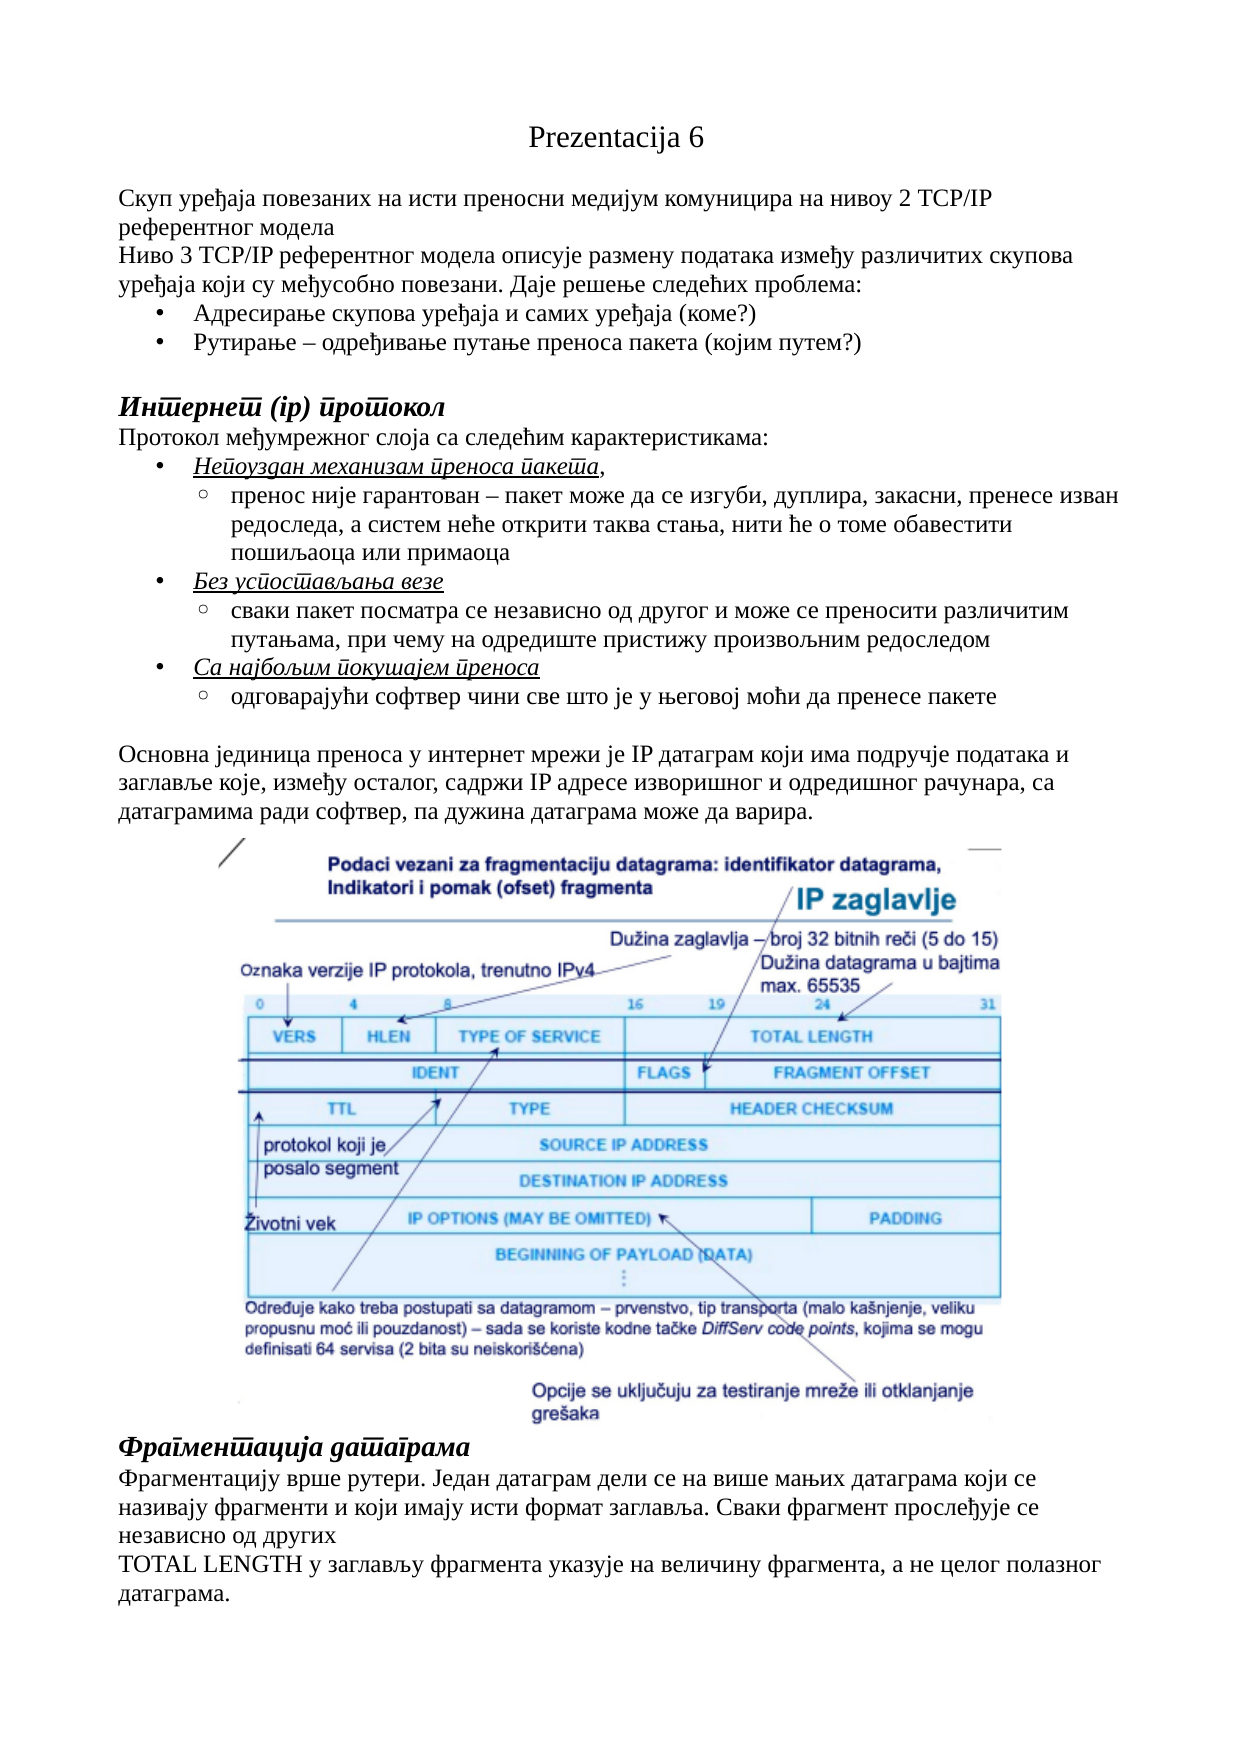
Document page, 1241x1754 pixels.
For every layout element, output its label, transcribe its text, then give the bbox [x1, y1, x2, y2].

text Скуп уређаја повезаних на исти преносни медијум комуницира на нивоу 2 TCP/IP референтног модела [118, 183, 1122, 240]
list Pутирање – одређивање путање преноса пакета (којим путем?) [156, 327, 1122, 355]
text TOTAL LENGTH у заглављу фрагмента указује на величину фрагмента, а не целог полазног датаграма. [118, 1549, 1122, 1607]
text Фрагментација датаграма [118, 825, 1122, 1463]
text Протокол међумрежног слоја са следећим карактеристикама: [118, 422, 1122, 451]
list Без успостављања везе [156, 566, 1122, 595]
list сваки пакет посматра се независно од другог и може се преносити различитим путањама, при чему на одредиште пристижу произвољним редоследом [193, 595, 1122, 652]
list Са најбољим покушајем преноса [156, 652, 1122, 681]
text Ниво 3 TCP/IP референтног модела описује размену података између различитих скупова уређаја који су међусобно повезани. Даје решење следећих проблема: [118, 240, 1122, 298]
text Основна јединица преноса у интернет мрежи је IP датаграм који има подручје података и заглавље које, између осталог, садржи IP адресе изворишног и одредишног рачунара, са датаграмима ради софтвер, па дужина датаграма може да варира. [118, 739, 1122, 825]
list пренос није гарантован – пакет може да се изгуби, дуплира, закасни, пренесе изван редоследа, а систем неће открити таква стања, нити ће о томе обавестити пошиљаоца или примаоца [193, 480, 1122, 566]
picture [218, 838, 1022, 1430]
text Фрагментацију врше рутери. Један датаграм дели се на више мањих датаграма који се називају фрагменти и који имају исти формат заглавља. Сваки фрагмент прослеђује се независно од других [118, 1463, 1122, 1549]
list Непоуздан механизам преноса пакета, [156, 451, 1122, 480]
list Aдресирање скупова уређаја и самих уређаја (коме?) [156, 298, 1122, 327]
text Интернет (ip) протокол [118, 389, 1122, 422]
list одговарајући софтвер чини све што је у његовој моћи да пренесе пакете [193, 681, 1122, 710]
text Prezentacija 6 [118, 118, 1122, 154]
